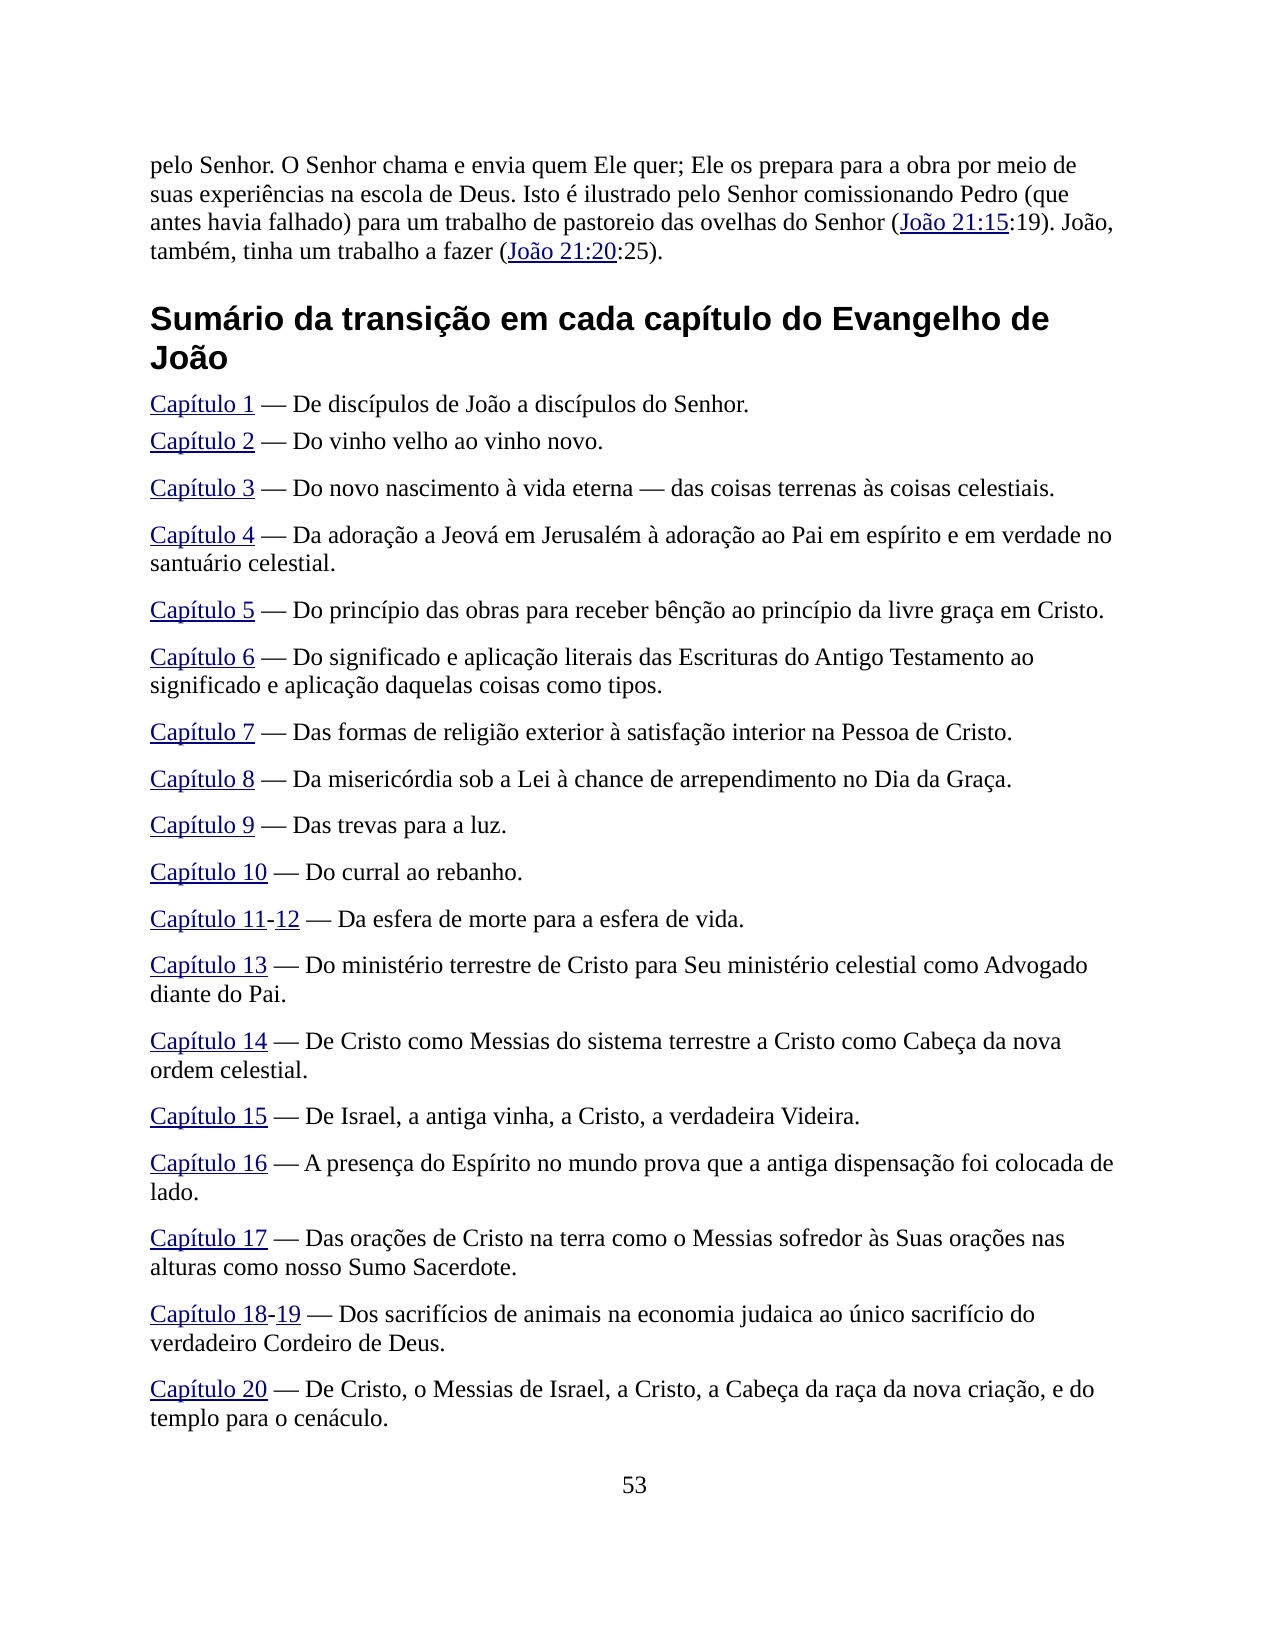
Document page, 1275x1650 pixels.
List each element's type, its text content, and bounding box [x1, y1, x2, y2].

text Capítulo 11-12 — Da esfera de morte para a esfera de vida. [150, 904, 1125, 933]
text Capítulo 5 — Do princípio das obras para receber bênção ao princípio da livre graça em Cristo. [150, 595, 1125, 624]
text Capítulo 3 — Do novo nascimento à vida eterna — das coisas terrenas às coisas celestiais. [150, 473, 1125, 502]
text Capítulo 15 — De Israel, a antiga vinha, a Cristo, a verdadeira Videira. [150, 1101, 1125, 1130]
text Capítulo 14 — De Cristo como Messias do sistema terrestre a Cristo como Cabeça da nova ordem celestial. [150, 1026, 1125, 1083]
text Capítulo 4 — Da adoração a Jeová em Jerusalém à adoração ao Pai em espírito e em verdade no santuário celestial. [150, 520, 1125, 577]
text pelo Senhor. O Senhor chama e envia quem Ele quer; Ele os prepara para a obra por meio de suas experiências na escola de Deus. Isto é ilustrado pelo Senhor comissionando Pedro (que antes havia falhado) para um trabalho de pastoreio das ovelhas do Senhor (João 21:15:19). João, também, tinha um trabalho a fazer (João 21:20:25). [150, 150, 1125, 265]
text Capítulo 1 — De discípulos de João a discípulos do Senhor. [150, 389, 1125, 417]
text Capítulo 10 — Do curral ao rebanho. [150, 857, 1125, 886]
text Capítulo 7 — Das formas de religião exterior à satisfação interior na Pessoa de Cristo. [150, 717, 1125, 746]
text Capítulo 8 — Da misericórdia sob a Lei à chance de arrependimento no Dia da Graça. [150, 764, 1125, 793]
text Capítulo 18-19 — Dos sacrifícios de animais na economia judaica ao único sacrifício do verdadeiro Cordeiro de Deus. [150, 1299, 1125, 1356]
text Capítulo 16 — A presença do Espírito no mundo prova que a antiga dispensação foi colocada de lado. [150, 1148, 1125, 1206]
text Capítulo 20 — De Cristo, o Messias de Israel, a Cristo, a Cabeça da raça da nova criação, e do templo para o cenáculo. [150, 1374, 1125, 1432]
subtitle Sumário da transição em cada capítulo do Evangelho de João [150, 299, 1125, 376]
text Capítulo 9 — Das trevas para a luz. [150, 811, 1125, 839]
text Capítulo 17 — Das orações de Cristo na terra como o Messias sofredor às Suas orações nas alturas como nosso Sumo Sacerdote. [150, 1223, 1125, 1281]
text Capítulo 13 — Do ministério terrestre de Cristo para Seu ministério celestial como Advogado diante do Pai. [150, 951, 1125, 1008]
text Capítulo 6 — Do significado e aplicação literais das Escrituras do Antigo Testamento ao significado e aplicação daquelas coisas como tipos. [150, 642, 1125, 699]
text Capítulo 2 — Do vinho velho ao vinho novo. [150, 426, 1125, 455]
